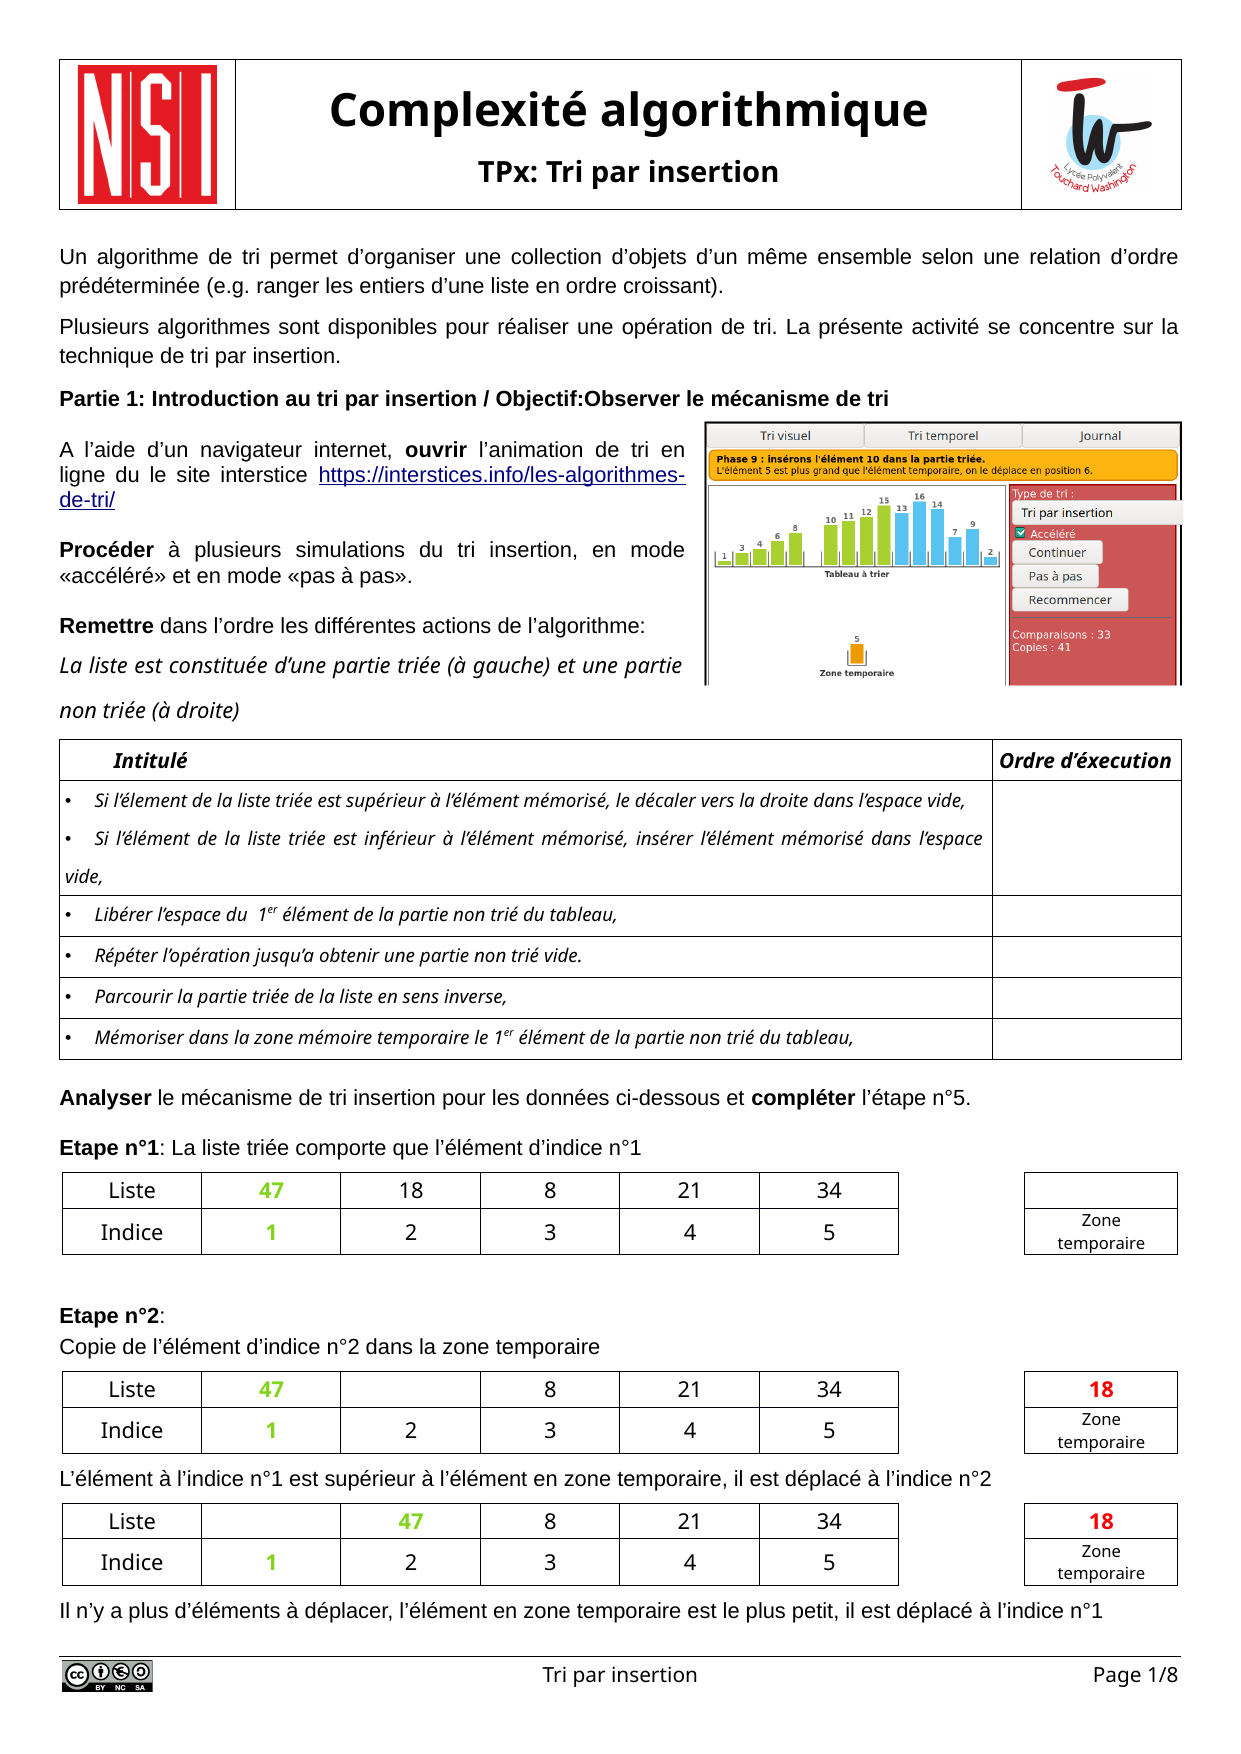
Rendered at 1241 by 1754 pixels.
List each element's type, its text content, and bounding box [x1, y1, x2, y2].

text Il n’y a plus d’éléments à déplacer, l’élément en zone temporaire est le plus petit, il est déplacé à l’indice n°1 [59, 1597, 1181, 1623]
table_cell Indice [63, 1539, 201, 1585]
table_cell 5 [760, 1408, 898, 1453]
text La liste est constituée d’une partie triée (à gauche) et une partie non triée (à droite) [59, 650, 1181, 724]
table_header 47 [202, 1372, 340, 1407]
table_cell 4 [620, 1408, 759, 1453]
table_cell 3 [481, 1209, 619, 1254]
table_header Intitulé [60, 740, 992, 780]
table_cell 5 [760, 1539, 898, 1585]
table_cell Répéter l’opération jusqu’a obtenir une partie non trié vide. [60, 937, 992, 977]
table_cell Zone temporaire [1025, 1209, 1177, 1254]
table_header [899, 1172, 1024, 1208]
text Partie 1: Introduction au tri par insertion / Objectif:Observer le mécanisme de tri [59, 386, 1181, 411]
table_cell Zone temporaire [1025, 1408, 1177, 1453]
text A l’aide d’un navigateur internet, ouvrir l’animation de tri en ligne du le site interstice https://interstices.info/les-algorithmes-de-tri/ [59, 437, 703, 512]
table_header 8 [481, 1504, 619, 1538]
table_header 34 [760, 1372, 898, 1407]
text Copie de l’élément d’indice n°2 dans la zone temporaire [59, 1334, 1181, 1359]
table_cell [899, 1407, 1024, 1453]
text Etape n°2: [59, 1303, 1181, 1328]
table_cell 2 [341, 1539, 480, 1585]
text Un algorithme de tri permet d’organiser une collection d’objets d’un même ensemble selon une relation d’ordre prédéterminée (e.g. ranger les entiers d’une liste en ordre croissant). [59, 244, 1181, 298]
table_header [1025, 1173, 1177, 1208]
table_header 21 [620, 1504, 759, 1538]
table_header Liste [63, 1372, 201, 1407]
table_header 18 [1025, 1372, 1177, 1407]
table_cell 2 [341, 1408, 480, 1453]
text Procéder à plusieurs simulations du tri insertion, en mode «accéléré» et en mode «pas à pas». [59, 537, 703, 588]
table_cell Indice [63, 1209, 201, 1254]
table_header 21 [620, 1173, 759, 1208]
table_header 18 [341, 1173, 480, 1208]
text Analyser le mécanisme de tri insertion pour les données ci-dessous et compléter l’étape n°5. [59, 1085, 1181, 1110]
table_cell Si l’élement de la liste triée est supérieur à l’élément mémorisé, le décaler vers la droite dans l’espace vide, Si l’élément de la liste triée est inférieur à l’élément mémorisé, insérer l’élément mémorisé dans l’espace vide, [60, 781, 992, 895]
table_cell [993, 1019, 1181, 1058]
table_header [899, 1503, 1024, 1538]
table_cell 3 [481, 1408, 619, 1453]
picture [1048, 74, 1154, 195]
table_cell 1 [202, 1408, 340, 1453]
table_header 47 [202, 1173, 340, 1208]
table_header 21 [620, 1372, 759, 1407]
table_cell [993, 978, 1181, 1018]
table_header 34 [760, 1504, 898, 1538]
table_cell [993, 896, 1181, 936]
table_header 34 [760, 1173, 898, 1208]
picture [62, 1660, 153, 1692]
picture [703, 421, 1184, 687]
table_cell 4 [620, 1539, 759, 1585]
table_cell [899, 1208, 1024, 1254]
table_cell 4 [620, 1209, 759, 1254]
table_cell Zone temporaire [1025, 1539, 1177, 1585]
table_cell [993, 937, 1181, 977]
table_cell [993, 781, 1181, 895]
table_header [899, 1371, 1024, 1407]
text L’élément à l’indice n°1 est supérieur à l’élément en zone temporaire, il est déplacé à l’indice n°2 [59, 1466, 1181, 1491]
table_header 18 [1025, 1504, 1177, 1538]
table_header Complexité algorithmique TPx: Tri par insertion [236, 60, 1021, 209]
table_header [202, 1504, 340, 1538]
table_header Liste [63, 1173, 201, 1208]
table_cell [899, 1538, 1024, 1585]
table_header Liste [63, 1504, 201, 1538]
table_header 8 [481, 1173, 619, 1208]
text Etape n°1: La liste triée comporte que l’élément d’indice n°1 [59, 1135, 1181, 1160]
table_cell Parcourir la partie triée de la liste en sens inverse, [60, 978, 992, 1018]
table_cell Libérer l’espace du 1er élément de la partie non trié du tableau, [60, 896, 992, 936]
table_header [1022, 60, 1181, 209]
table_header [341, 1372, 480, 1407]
table_cell Indice [63, 1408, 201, 1453]
text Plusieurs algorithmes sont disponibles pour réaliser une opération de tri. La présente activité se concentre sur la technique de tri par insertion. [59, 314, 1181, 368]
table_cell 3 [481, 1539, 619, 1585]
table_cell 1 [202, 1539, 340, 1585]
table_cell 5 [760, 1209, 898, 1254]
table_header 8 [481, 1372, 619, 1407]
table_header 47 [341, 1504, 480, 1538]
text Remettre dans l’ordre les différentes actions de l’algorithme: [59, 613, 703, 638]
table_header [60, 60, 235, 209]
table_cell Mémoriser dans la zone mémoire temporaire le 1er élément de la partie non trié du tableau, [60, 1019, 992, 1058]
table_cell 2 [341, 1209, 480, 1254]
table_header Ordre d’éxecution [993, 740, 1181, 780]
table_cell 1 [202, 1209, 340, 1254]
